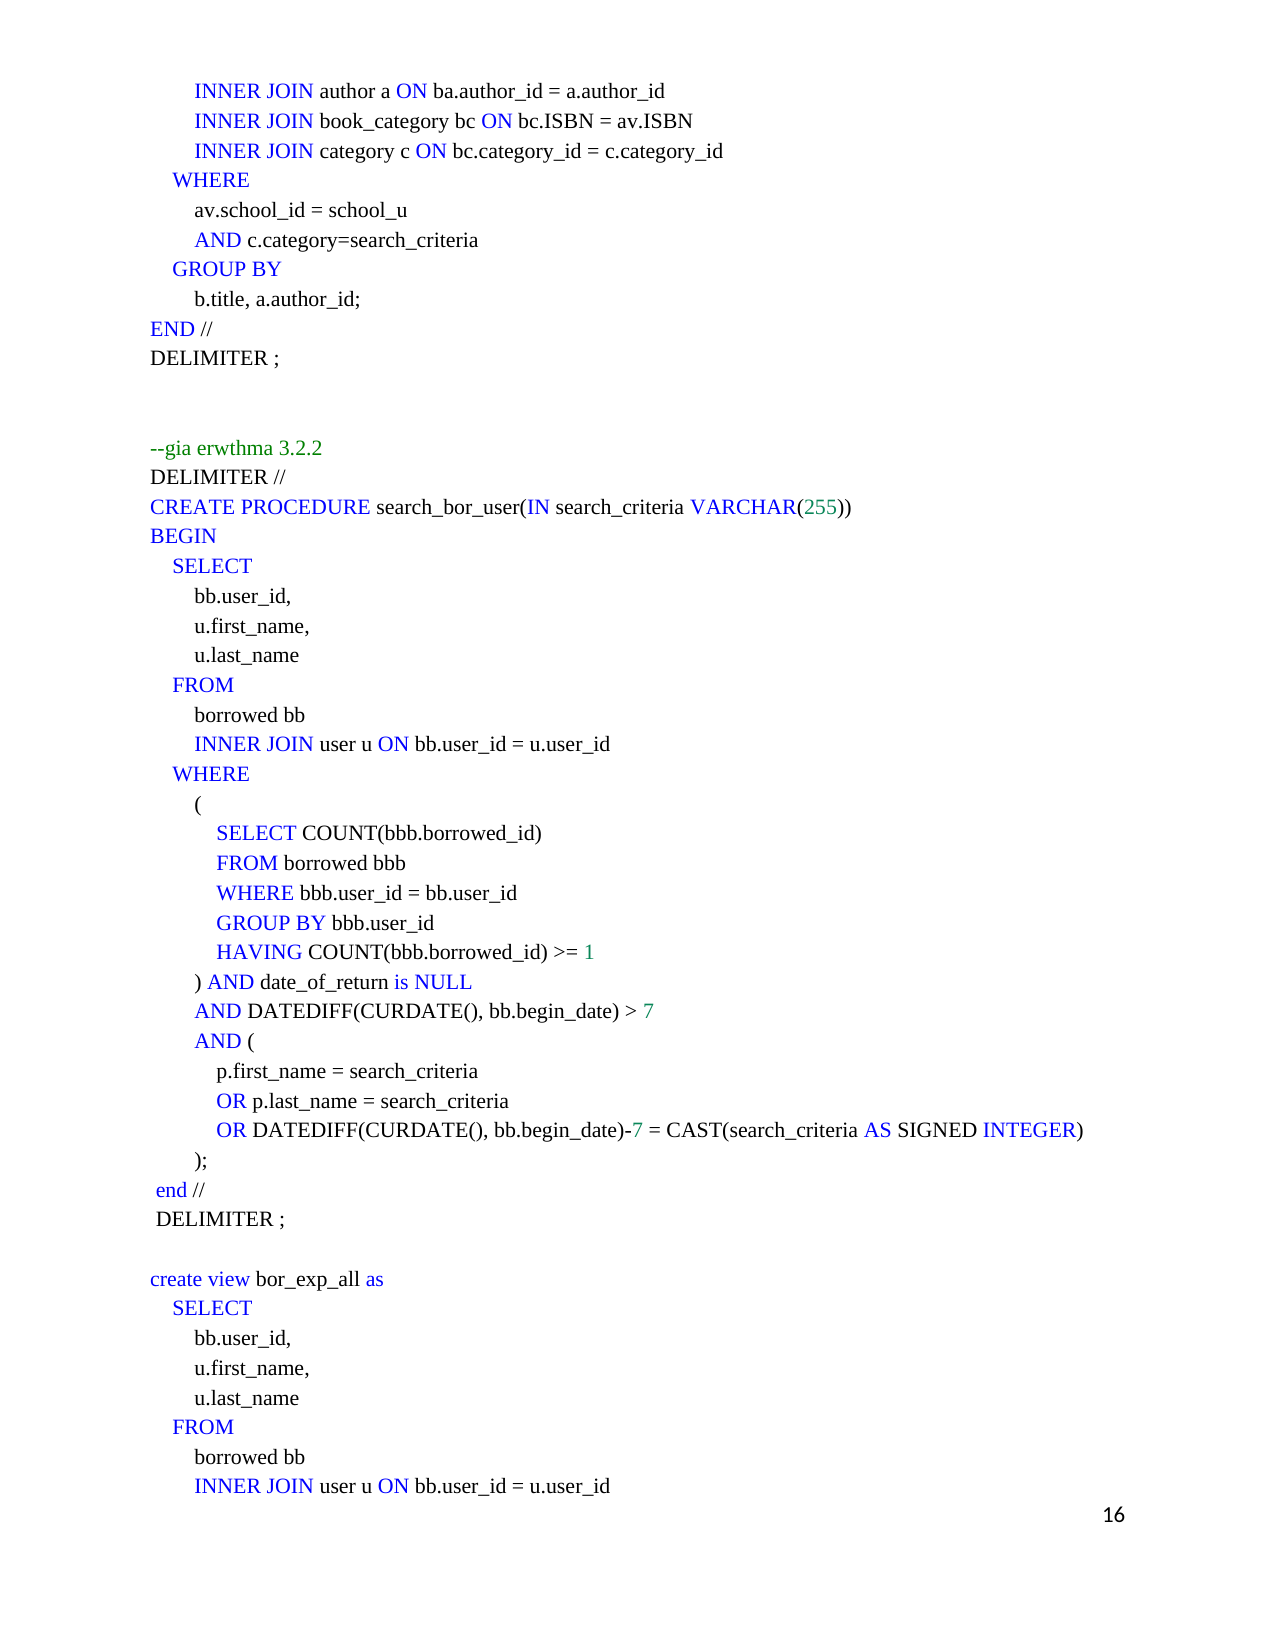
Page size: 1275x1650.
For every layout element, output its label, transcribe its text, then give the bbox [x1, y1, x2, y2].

text DELIMITER ; [150, 1202, 1125, 1232]
text borrowed bb [150, 1439, 1125, 1469]
text OR p.last_name = search_criteria [150, 1083, 1125, 1113]
text DELIMITER ; [150, 341, 1125, 371]
text FROM borrowed bbb [150, 846, 1125, 875]
text INNER JOIN category c ON bc.category_id = c.category_id [150, 133, 1125, 163]
text FROM [150, 1410, 1125, 1439]
text borrowed bb [150, 697, 1125, 727]
text INNER JOIN author a ON ba.author_id = a.author_id [150, 74, 1125, 103]
text u.last_name [150, 1380, 1125, 1410]
text WHERE [150, 757, 1125, 786]
text end // [150, 1172, 1125, 1202]
text HAVING COUNT(bbb.borrowed_id) >= 1 [150, 935, 1125, 964]
text u.first_name, [150, 1350, 1125, 1380]
text SELECT [150, 549, 1125, 578]
text u.last_name [150, 638, 1125, 667]
text SELECT COUNT(bbb.borrowed_id) [150, 816, 1125, 846]
text create view bor_exp_all as [150, 1261, 1125, 1291]
text SELECT [150, 1291, 1125, 1321]
text END // [150, 311, 1125, 341]
text u.first_name, [150, 608, 1125, 638]
text p.first_name = search_criteria [150, 1053, 1125, 1083]
text --gia erwthma 3.2.2 [150, 430, 1125, 460]
text WHERE [150, 163, 1125, 192]
text AND ( [150, 1024, 1125, 1053]
text bb.user_id, [150, 1321, 1125, 1350]
text WHERE bbb.user_id = bb.user_id [150, 875, 1125, 905]
text AND DATEDIFF(CURDATE(), bb.begin_date) > 7 [150, 994, 1125, 1024]
text OR DATEDIFF(CURDATE(), bb.begin_date)-7 = CAST(search_criteria AS SIGNED INTEGER) [150, 1113, 1125, 1142]
text CREATE PROCEDURE search_bor_user(IN search_criteria VARCHAR(255)) [150, 489, 1125, 519]
text GROUP BY [150, 252, 1125, 282]
text GROUP BY bbb.user_id [150, 905, 1125, 935]
text INNER JOIN user u ON bb.user_id = u.user_id [150, 727, 1125, 757]
text ) AND date_of_return is NULL [150, 964, 1125, 994]
text av.school_id = school_u [150, 192, 1125, 222]
text b.title, a.author_id; [150, 282, 1125, 311]
text AND c.category=search_criteria [150, 222, 1125, 252]
text INNER JOIN book_category bc ON bc.ISBN = av.ISBN [150, 103, 1125, 133]
text FROM [150, 667, 1125, 697]
text bb.user_id, [150, 578, 1125, 608]
text BEGIN [150, 519, 1125, 549]
text ( [150, 786, 1125, 816]
text INNER JOIN user u ON bb.user_id = u.user_id [150, 1469, 1125, 1499]
text DELIMITER // [150, 460, 1125, 489]
text ); [150, 1142, 1125, 1172]
